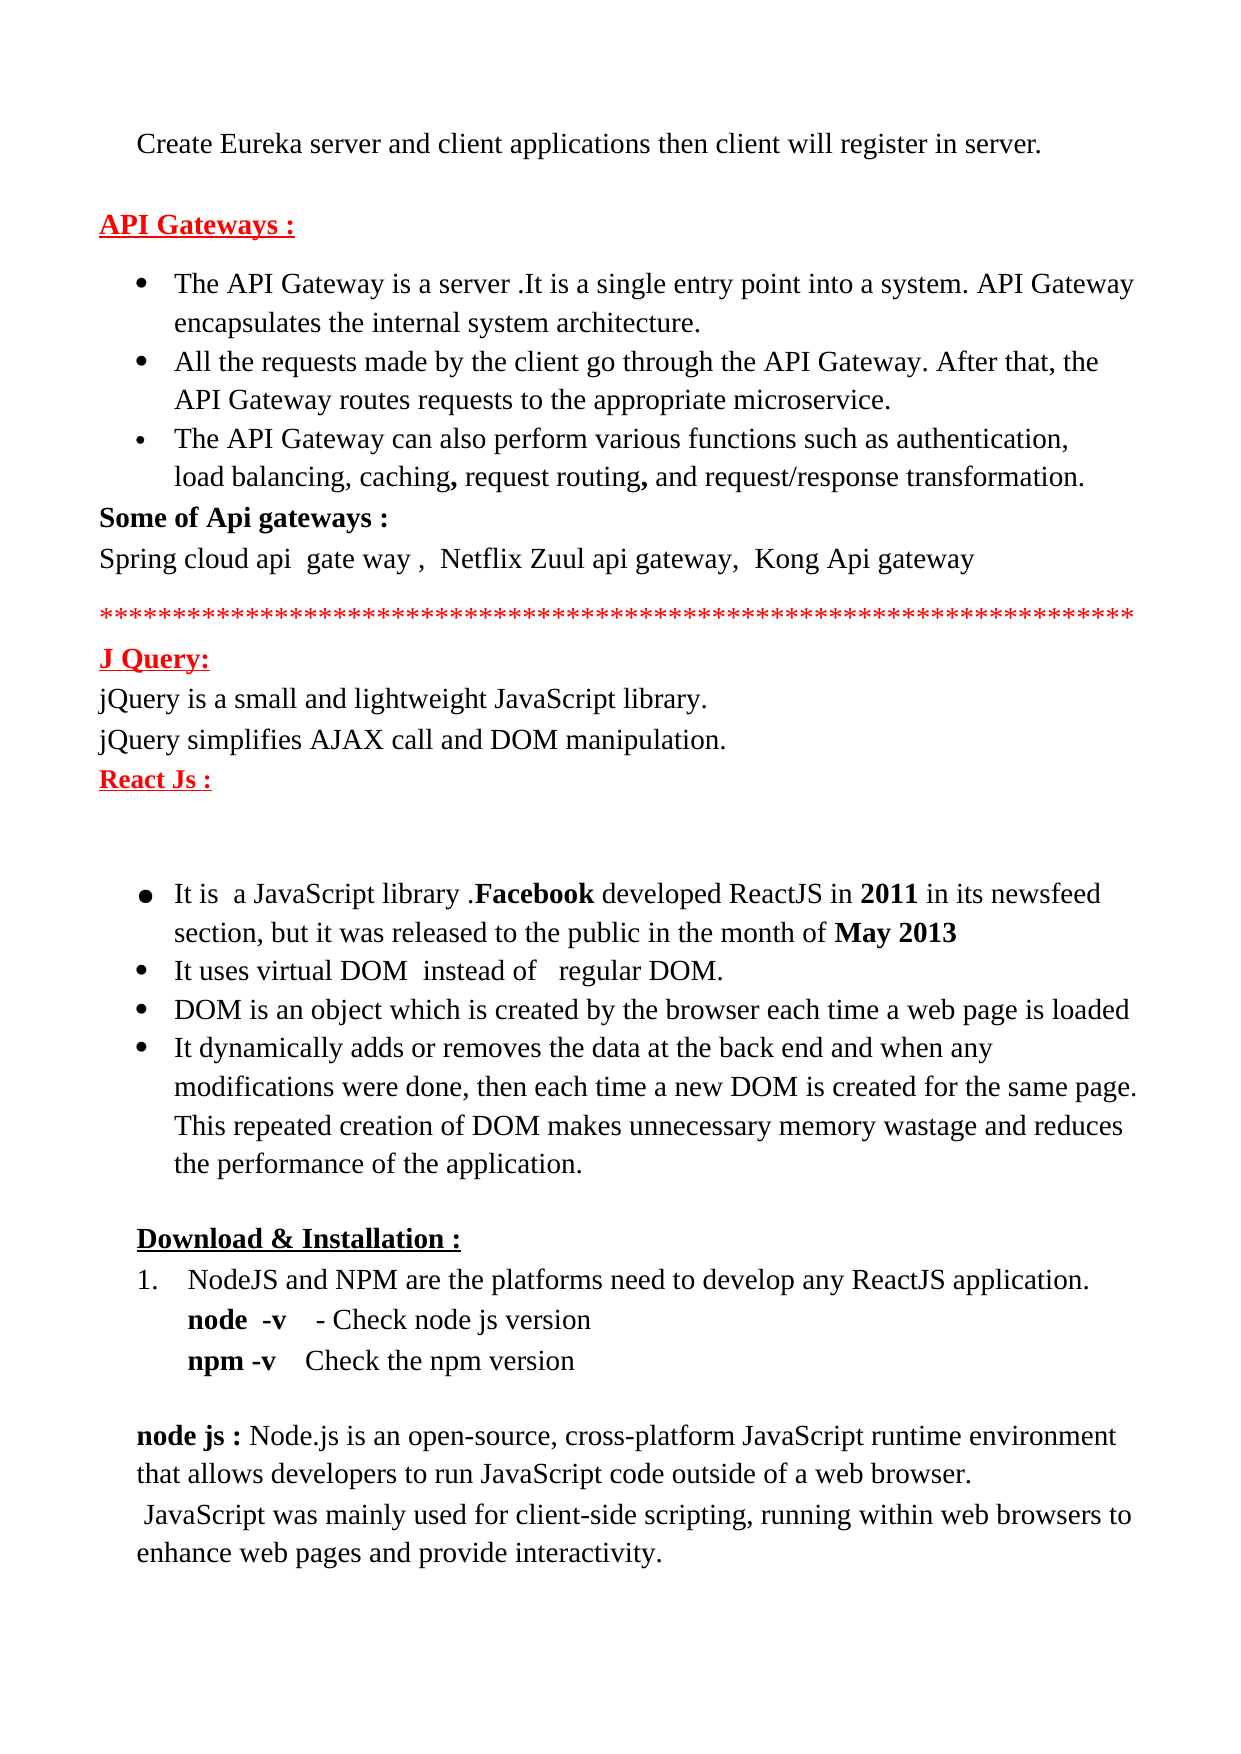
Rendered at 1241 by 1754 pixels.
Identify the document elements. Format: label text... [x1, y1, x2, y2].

list The API Gateway can also perform various functions such as authentication, load balancing, caching, request routing, and request/response transformation. [136, 421, 1138, 493]
text node js : Node.js is an open-source, cross-platform JavaScript runtime environment that allows developers to run JavaScript code outside of a web browser. [136, 1418, 1138, 1490]
text Some of Api gateways : [99, 500, 1138, 534]
text JavaScript was mainly used for client-side scripting, running within web browsers to enhance web pages and provide interactivity. [136, 1497, 1138, 1569]
text Spring cloud api gate way , Netflix Zuul api gateway, Kong Api gateway [99, 541, 1138, 574]
text jQuery is a small and lightweight JavaScript library. [99, 681, 1138, 715]
text Create Eureka server and client applications then client will register in server. [136, 126, 1138, 159]
list It uses virtual DOM instead of regular DOM. [136, 953, 1138, 987]
list All the requests made by the client go through the API Gateway. After that, the API Gateway routes requests to the appropriate microservice. [136, 344, 1138, 416]
text *********************************************************************** [99, 600, 1138, 634]
text node -v - Check node js version [136, 1302, 1138, 1336]
text jQuery simplifies AJAX call and DOM manipulation. [99, 722, 1138, 756]
text API Gateways : [99, 207, 1138, 241]
list It is a JavaScript library .Facebook developed ReactJS in 2011 in its newsfeed section, but it was released to the public in the month of May 2013 [136, 876, 1138, 948]
text npm -v Check the npm version [136, 1343, 1138, 1377]
list DOM is an object which is created by the browser each time a web page is loaded [136, 992, 1138, 1026]
list It dynamically adds or removes the data at the back end and when any modifications were done, then each time a new DOM is created for the same page. This repeated creation of DOM makes unnecessary memory wastage and reduces the performance of the application. [136, 1031, 1138, 1180]
text J Query: [99, 641, 1138, 674]
text 1. NodeJS and NPM are the platforms need to develop any ReactJS application. [136, 1262, 1138, 1295]
list The API Gateway is a server .It is a single entry point into a system. API Gateway encapsulates the internal system architecture. [136, 267, 1138, 339]
text Download & Installation : [136, 1221, 1138, 1255]
text React Js : [99, 763, 1138, 794]
